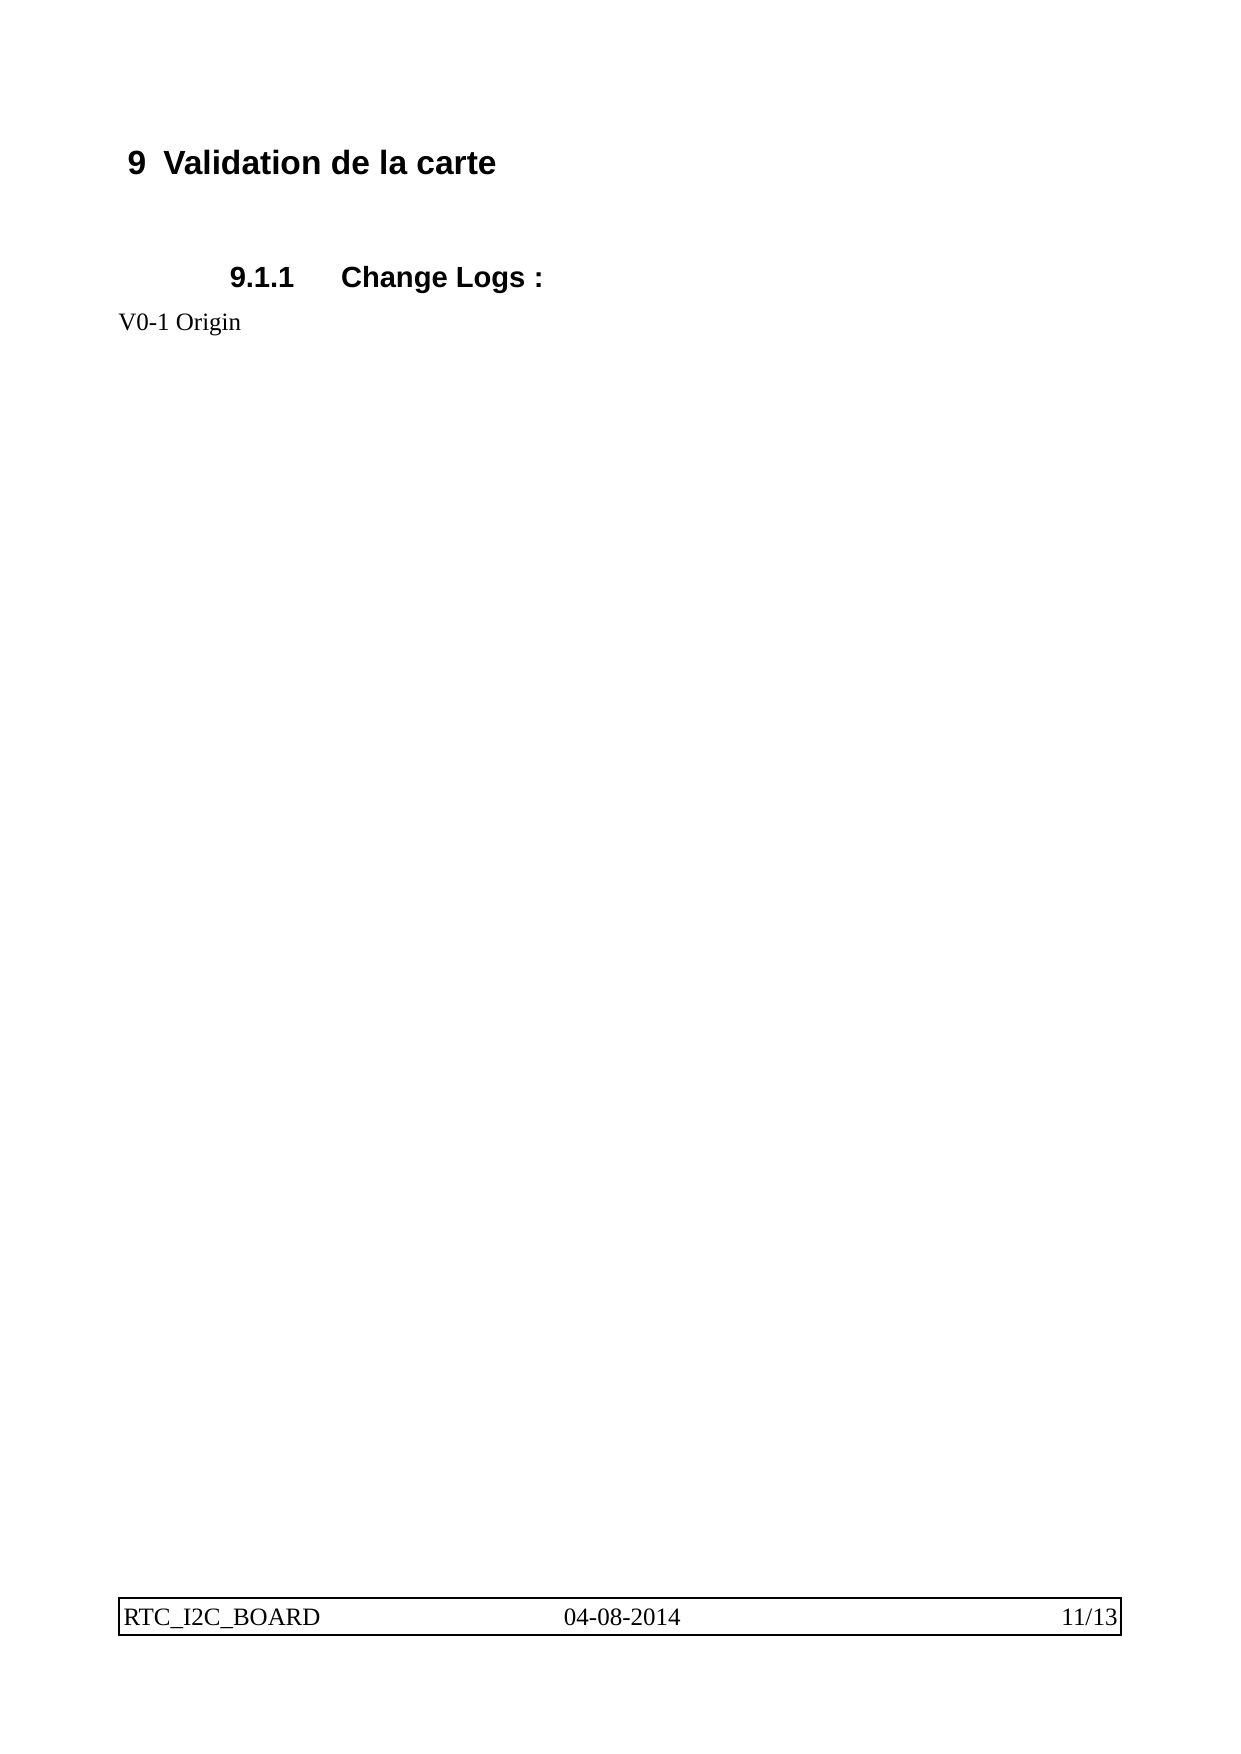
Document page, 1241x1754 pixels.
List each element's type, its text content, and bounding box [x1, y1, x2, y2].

subtitle Validation de la carte [118, 143, 1122, 182]
subtitle Change Logs : [193, 261, 1122, 294]
text V0-1 Origin [118, 307, 1122, 335]
